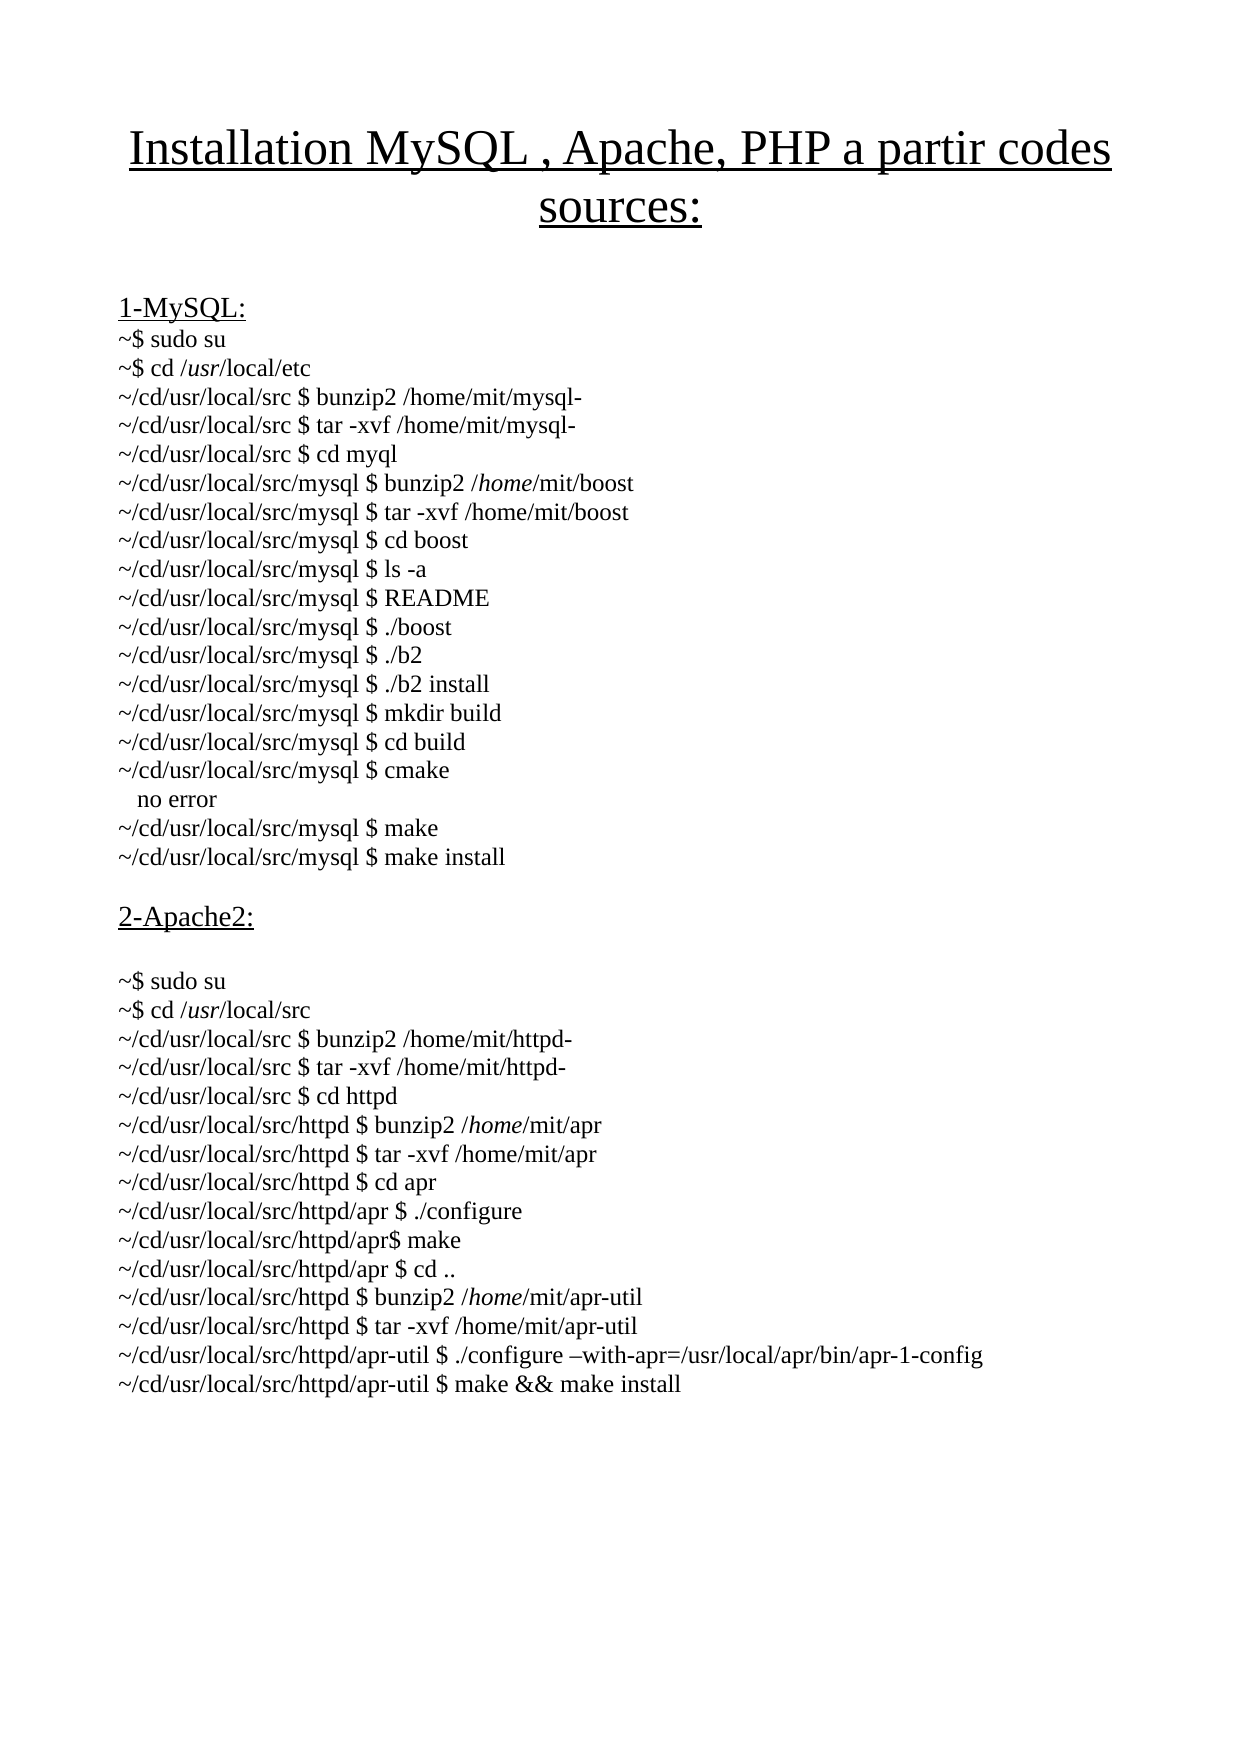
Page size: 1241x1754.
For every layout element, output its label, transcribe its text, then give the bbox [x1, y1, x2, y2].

text ~$ cd /usr/local/etc [118, 353, 1122, 382]
text ~/cd/usr/local/src/httpd/apr-util $ ./configure –with-apr=/usr/local/apr/bin/apr-1-config [118, 1340, 1122, 1369]
text ~/cd/usr/local/src/mysql $ tar -xvf /home/mit/boost [118, 497, 1122, 525]
text ~/cd/usr/local/src $ bunzip2 /home/mit/mysql- [118, 382, 1122, 410]
text Installation MySQL , Apache, PHP a partir codes sources: [118, 118, 1122, 233]
text ~/cd/usr/local/src/mysql $ mkdir build [118, 698, 1122, 727]
text ~/cd/usr/local/src $ tar -xvf /home/mit/httpd- [118, 1052, 1122, 1081]
text ~/cd/usr/local/src/mysql $ ls -a [118, 554, 1122, 583]
text ~/cd/usr/local/src/mysql $ make install [118, 842, 1122, 870]
text ~/cd/usr/local/src/httpd/apr$ make [118, 1225, 1122, 1254]
text ~/cd/usr/local/src/mysql $ cmake [118, 755, 1122, 784]
text 2-Apache2: [118, 899, 1122, 933]
text ~$ sudo su [118, 966, 1122, 995]
text ~/cd/usr/local/src/httpd/apr $ cd .. [118, 1254, 1122, 1282]
text ~/cd/usr/local/src/mysql $ cd build [118, 727, 1122, 755]
text ~/cd/usr/local/src/httpd $ tar -xvf /home/mit/apr [118, 1139, 1122, 1167]
text ~/cd/usr/local/src/mysql $ bunzip2 /home/mit/boost [118, 468, 1122, 497]
text ~/cd/usr/local/src/mysql $ ./b2 install [118, 669, 1122, 698]
text ~/cd/usr/local/src/httpd/apr $ ./configure [118, 1196, 1122, 1225]
text ~/cd/usr/local/src/httpd $ bunzip2 /home/mit/apr [118, 1110, 1122, 1139]
text ~/cd/usr/local/src $ cd myql [118, 439, 1122, 468]
text 1-MySQL: [118, 291, 1122, 324]
text ~/cd/usr/local/src/httpd $ bunzip2 /home/mit/apr-util [118, 1282, 1122, 1311]
text ~/cd/usr/local/src $ cd httpd [118, 1081, 1122, 1110]
text ~/cd/usr/local/src $ bunzip2 /home/mit/httpd- [118, 1024, 1122, 1052]
text ~/cd/usr/local/src/httpd/apr-util $ make && make install [118, 1369, 1122, 1397]
text ~/cd/usr/local/src/httpd $ tar -xvf /home/mit/apr-util [118, 1311, 1122, 1340]
text ~/cd/usr/local/src/httpd $ cd apr [118, 1167, 1122, 1196]
text ~/cd/usr/local/src/mysql $ ./b2 [118, 640, 1122, 669]
text ~/cd/usr/local/src/mysql $ make [118, 813, 1122, 842]
text no error [118, 784, 1122, 813]
text ~/cd/usr/local/src/mysql $ README [118, 583, 1122, 612]
text ~$ sudo su [118, 324, 1122, 353]
text ~/cd/usr/local/src $ tar -xvf /home/mit/mysql- [118, 410, 1122, 439]
text ~/cd/usr/local/src/mysql $ ./boost [118, 612, 1122, 640]
text ~$ cd /usr/local/src [118, 995, 1122, 1024]
text ~/cd/usr/local/src/mysql $ cd boost [118, 525, 1122, 554]
